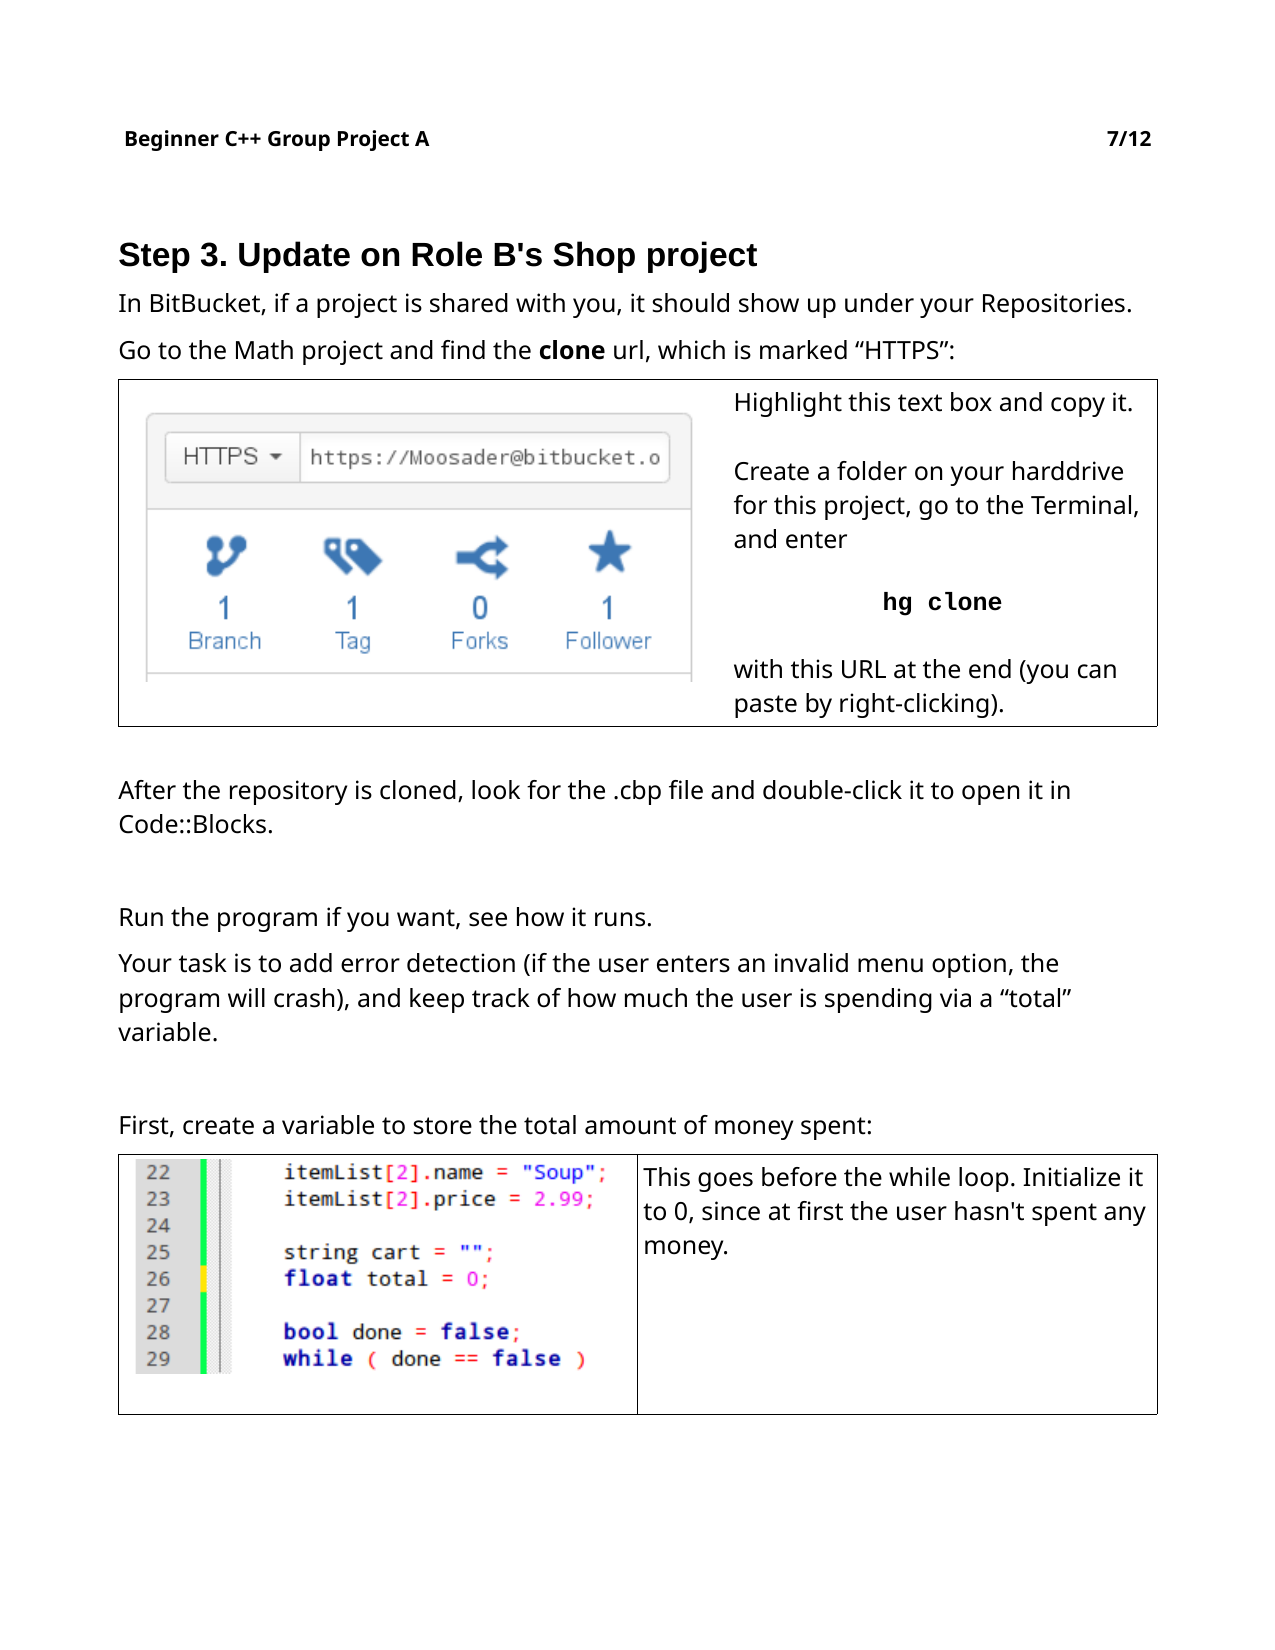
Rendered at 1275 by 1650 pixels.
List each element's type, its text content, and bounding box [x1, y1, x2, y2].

table_header This goes before the while loop. Initialize it to 0, since at first the user hasn't spent any money. [638, 1155, 1157, 1414]
text Go to the Math project and find the clone url, which is marked “HTTPS”: [118, 333, 1157, 367]
text Run the program if you want, see how it runs. [118, 899, 1157, 934]
table_header Highlight this text box and copy it. Create a folder on your harddrive for this project, go to the Terminal, and enter hg clone with this URL at the end (you can paste by right-clicking). [728, 380, 1157, 726]
text First, create a variable to store the total amount of money spent: [118, 1107, 1157, 1141]
table_header [119, 380, 727, 726]
text Your task is to add error detection (if the user enters an invalid menu option, the program will crash), and keep track of how much the user is spending via a “total” variable. [118, 946, 1157, 1048]
picture [129, 385, 716, 682]
picture [135, 1159, 620, 1374]
table_header [119, 1155, 637, 1414]
subtitle Step 3. Update on Role B's Shop project [118, 235, 1157, 274]
text In BitBucket, if a project is shared with you, it should show up under your Repositories. [118, 286, 1157, 320]
text After the repository is cloned, look for the .cbp file and double-click it to open it in Code::Blocks. [118, 772, 1157, 841]
